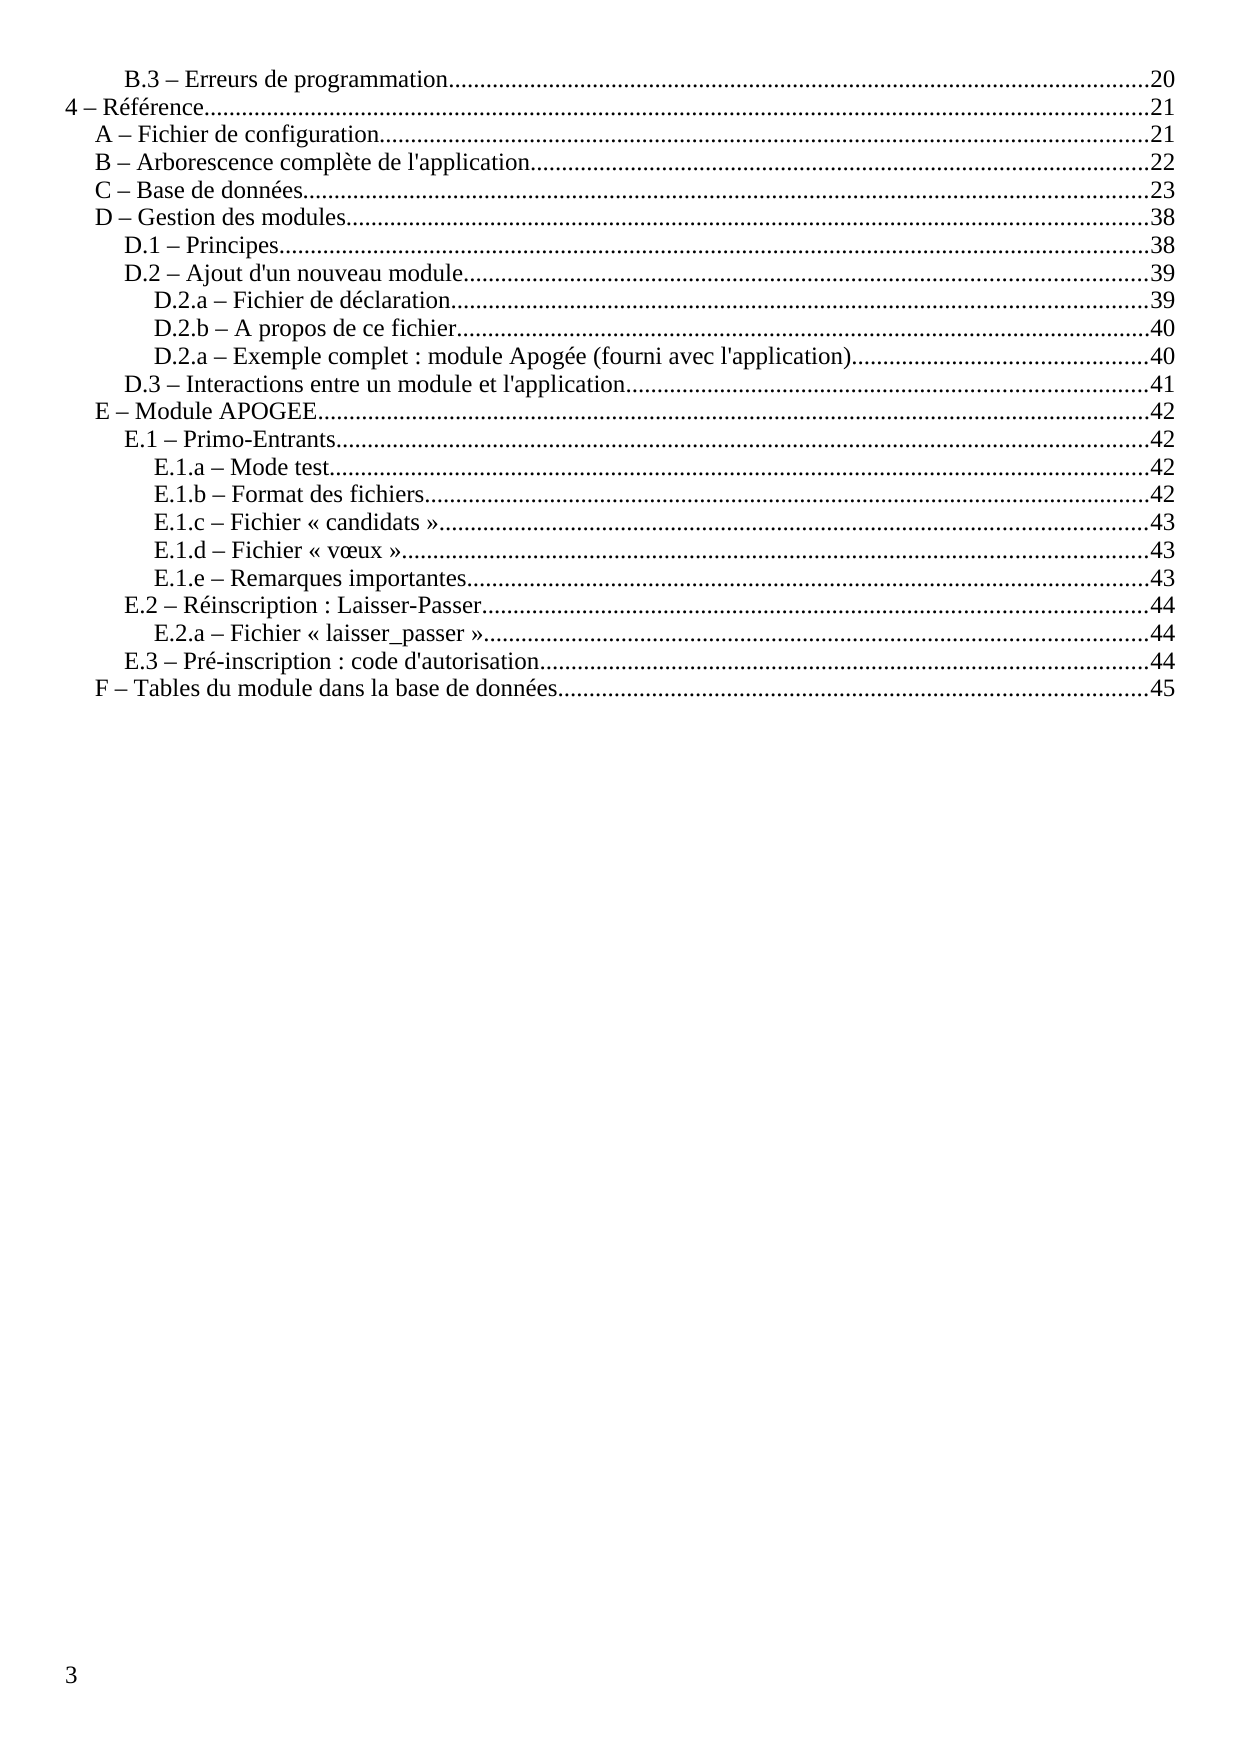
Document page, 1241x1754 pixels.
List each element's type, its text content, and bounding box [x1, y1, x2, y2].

text E.1.d – Fichier « vœux » 43 [153, 536, 1175, 564]
text E.3 – Pré-inscription : code d'autorisation 44 [124, 647, 1175, 674]
text E – Module APOGEE 42 [94, 397, 1175, 425]
text E.2.a – Fichier « laisser_passer » 44 [153, 619, 1175, 647]
text 4 – Référence 21 [65, 93, 1175, 120]
text D.2.b – A propos de ce fichier 40 [153, 314, 1175, 342]
text B.3 – Erreurs de programmation 20 [124, 65, 1175, 93]
text C – Base de données 23 [94, 176, 1175, 203]
text D.3 – Interactions entre un module et l'application 41 [124, 370, 1175, 397]
text F – Tables du module dans la base de données 45 [94, 674, 1175, 702]
text D.1 – Principes 38 [124, 231, 1175, 259]
text D – Gestion des modules 38 [94, 203, 1175, 231]
text E.1.c – Fichier « candidats » 43 [153, 508, 1175, 536]
text B – Arborescence complète de l'application 22 [94, 148, 1175, 176]
text D.2.a – Exemple complet : module Apogée (fourni avec l'application) 40 [153, 342, 1175, 370]
text A – Fichier de configuration 21 [94, 120, 1175, 148]
text D.2.a – Fichier de déclaration 39 [153, 287, 1175, 314]
text E.1.e – Remarques importantes 43 [153, 564, 1175, 591]
text E.1.b – Format des fichiers 42 [153, 481, 1175, 508]
text E.2 – Réinscription : Laisser-Passer 44 [124, 591, 1175, 619]
text E.1.a – Mode test 42 [153, 453, 1175, 481]
text E.1 – Primo-Entrants 42 [124, 425, 1175, 453]
text D.2 – Ajout d'un nouveau module 39 [124, 259, 1175, 287]
